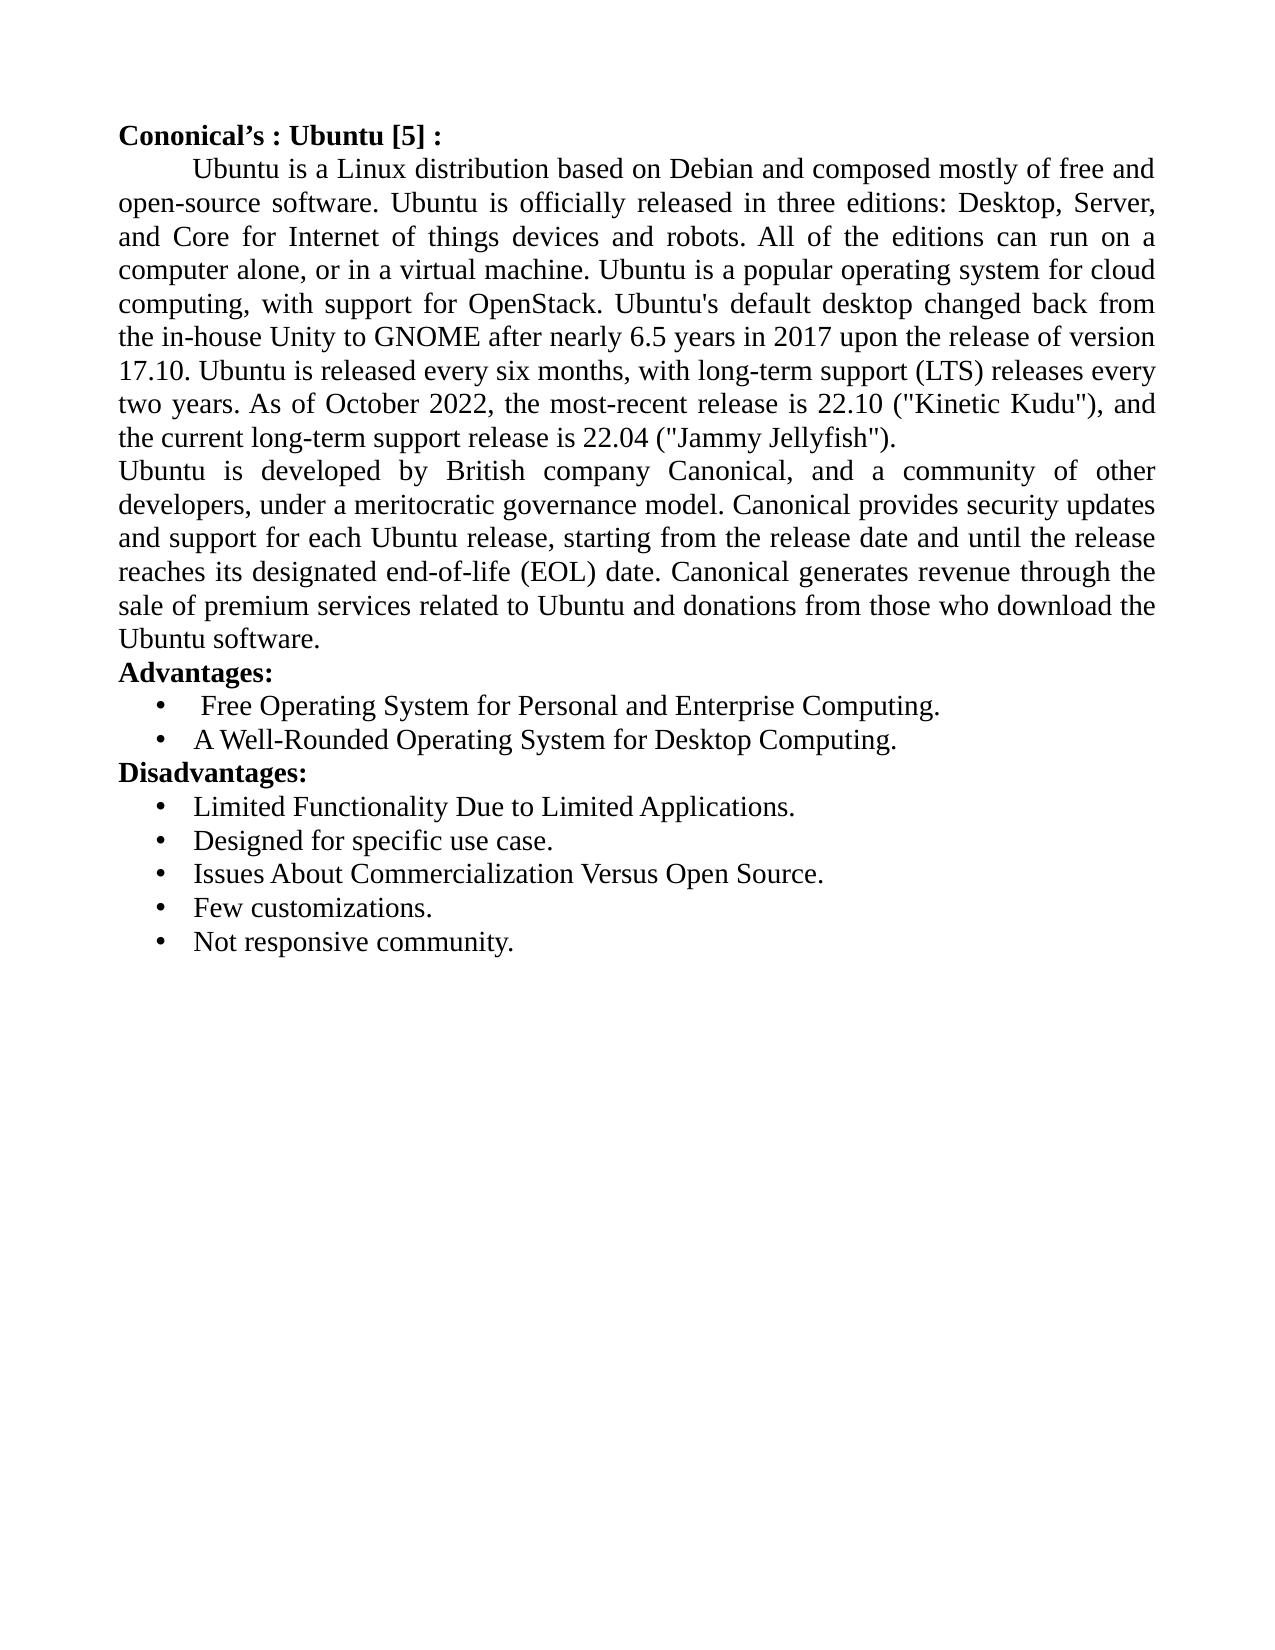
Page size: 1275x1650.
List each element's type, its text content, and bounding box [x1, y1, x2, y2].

list Designed for specific use case. [156, 823, 1157, 856]
list A Well-Rounded Operating System for Desktop Computing. [156, 722, 1157, 756]
list Few customizations. [156, 890, 1157, 924]
text Disadvantages: [118, 756, 1157, 789]
text Ubuntu is a Linux distribution based on Debian and composed mostly of free and open-source software. Ubuntu is officially released in three editions: Desktop, Server, and Core for Internet of things devices and robots. All of the editions can run on a computer alone, or in a virtual machine. Ubuntu is a popular operating system for cloud computing, with support for OpenStack. Ubuntu's default desktop changed back from the in-house Unity to GNOME after nearly 6.5 years in 2017 upon the release of version 17.10. Ubuntu is released every six months, with long-term support (LTS) releases every two years. As of October 2022, the most-recent release is 22.10 ("Kinetic Kudu"), and the current long-term support release is 22.04 ("Jammy Jellyfish"). [118, 152, 1157, 453]
text Cononical’s : Ubuntu [5] : [118, 118, 1157, 152]
list Issues About Commercialization Versus Open Source. [156, 856, 1157, 890]
list Free Operating System for Personal and Enterprise Computing. [156, 688, 1157, 722]
text Ubuntu is developed by British company Canonical, and a community of other developers, under a meritocratic governance model. Canonical provides security updates and support for each Ubuntu release, starting from the release date and until the release reaches its designated end-of-life (EOL) date. Canonical generates revenue through the sale of premium services related to Ubuntu and donations from those who download the Ubuntu software. [118, 453, 1157, 655]
list Limited Functionality Due to Limited Applications. [156, 789, 1157, 823]
list Not responsive community. [156, 924, 1157, 957]
text Advantages: [118, 655, 1157, 688]
